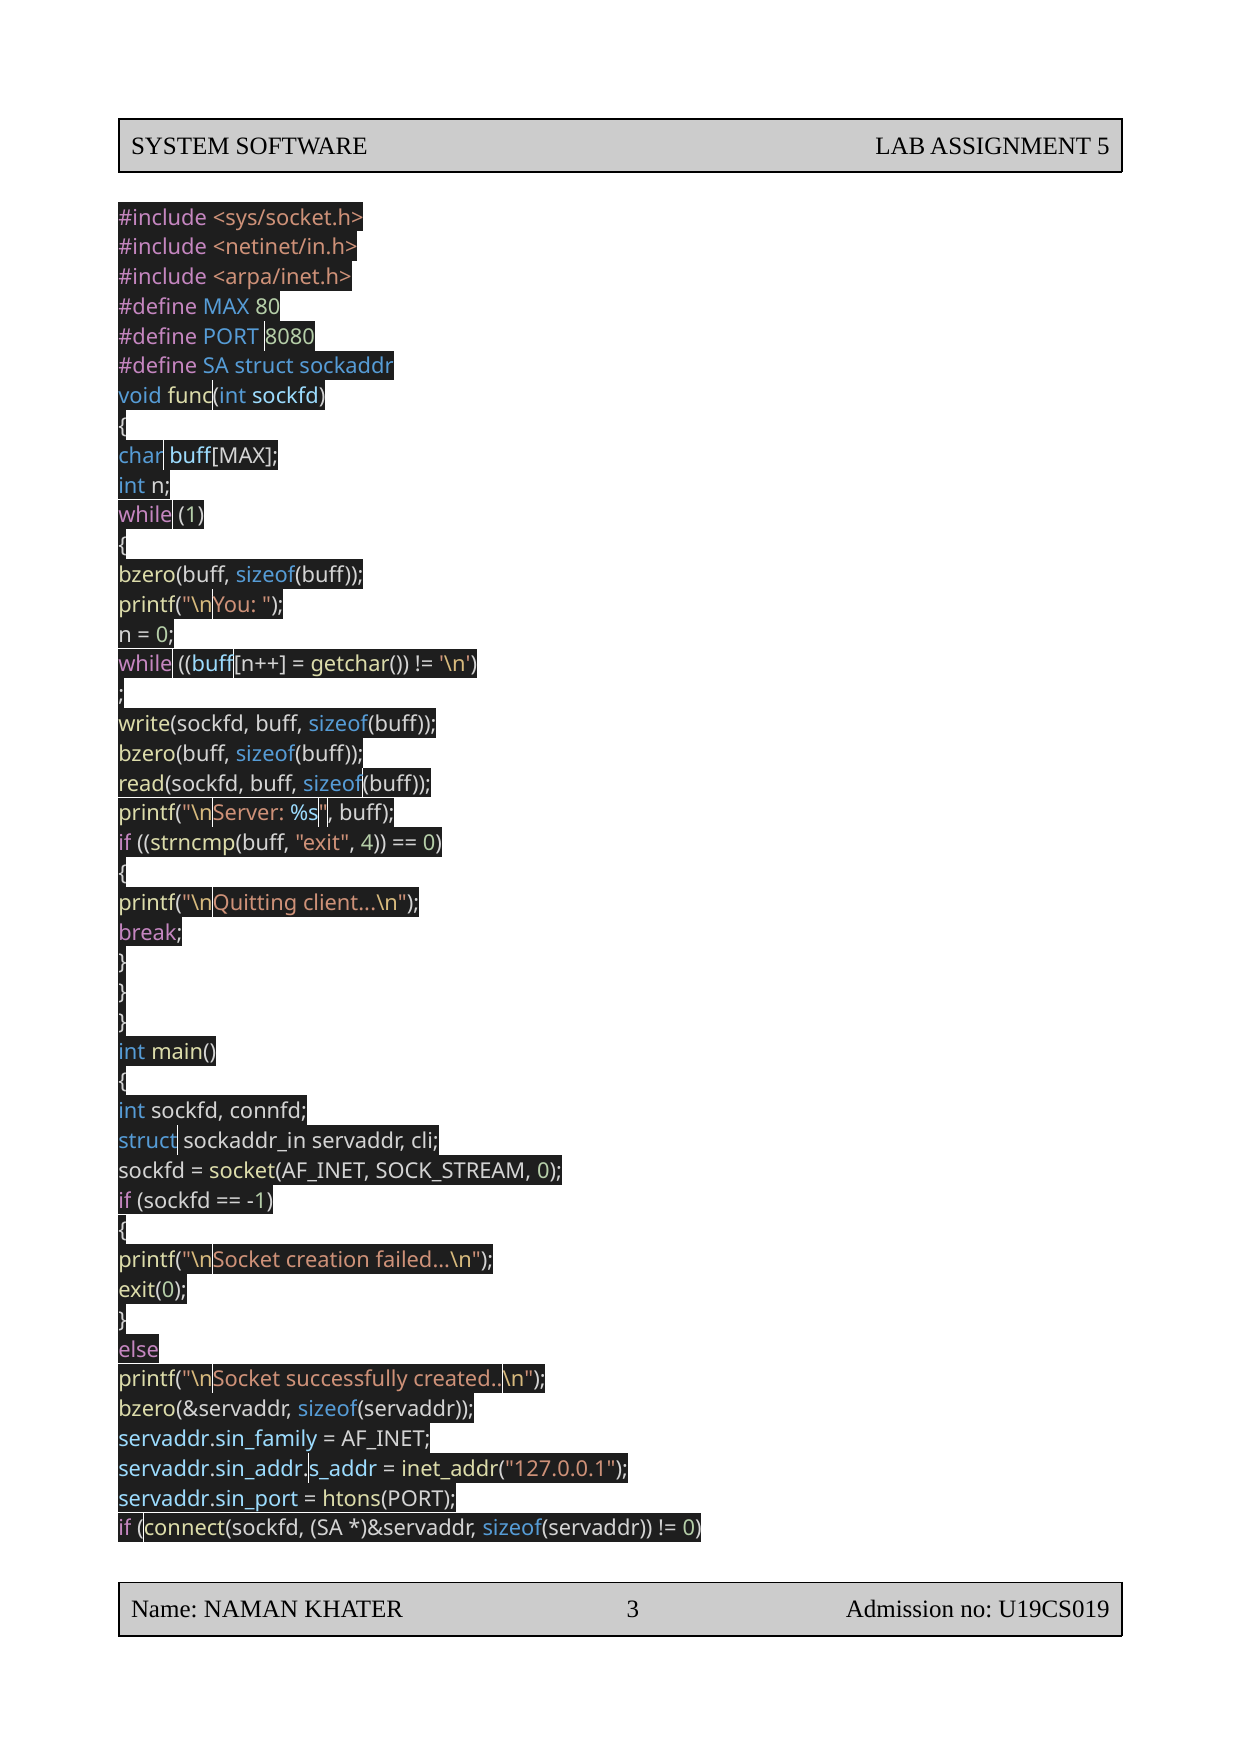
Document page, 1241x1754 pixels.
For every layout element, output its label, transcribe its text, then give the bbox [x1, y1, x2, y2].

text } [118, 976, 1122, 1006]
text printf("\nYou: "); [118, 589, 1122, 619]
text void func(int sockfd) [118, 380, 1122, 410]
text printf("\nSocket creation failed...\n"); [118, 1244, 1122, 1274]
text servaddr.sin_family = AF_INET; [118, 1423, 1122, 1453]
text { [118, 1214, 1122, 1244]
text int sockfd, connfd; [118, 1095, 1122, 1125]
text if ((strncmp(buff, "exit", 4)) == 0) [118, 827, 1122, 857]
text servaddr.sin_port = htons(PORT); [118, 1483, 1122, 1512]
text if (connect(sockfd, (SA *)&servaddr, sizeof(servaddr)) != 0) [118, 1512, 1122, 1542]
text } [118, 1304, 1122, 1334]
text n = 0; [118, 619, 1122, 648]
text int n; [118, 470, 1122, 499]
text else [118, 1334, 1122, 1363]
text printf("\nSocket successfully created..\n"); [118, 1363, 1122, 1393]
text bzero(buff, sizeof(buff)); [118, 738, 1122, 768]
text write(sockfd, buff, sizeof(buff)); [118, 708, 1122, 738]
text { [118, 529, 1122, 559]
text ; [118, 678, 1122, 708]
text printf("\nServer: %s", buff); [118, 797, 1122, 827]
text #define PORT 8080 [118, 321, 1122, 351]
text struct sockaddr_in servaddr, cli; [118, 1125, 1122, 1155]
text { [118, 857, 1122, 887]
text { [118, 1066, 1122, 1095]
text printf("\nQuitting client...\n"); [118, 887, 1122, 917]
text while ((buff[n++] = getchar()) != '\n') [118, 648, 1122, 678]
text read(sockfd, buff, sizeof(buff)); [118, 768, 1122, 797]
text #include <sys/socket.h> [118, 202, 1122, 231]
text #define SA struct sockaddr [118, 351, 1122, 380]
text } [118, 1006, 1122, 1036]
text int main() [118, 1036, 1122, 1066]
text char buff[MAX]; [118, 440, 1122, 470]
text sockfd = socket(AF_INET, SOCK_STREAM, 0); [118, 1155, 1122, 1185]
text servaddr.sin_addr.s_addr = inet_addr("127.0.0.1"); [118, 1453, 1122, 1483]
text while (1) [118, 499, 1122, 529]
text } [118, 946, 1122, 976]
text bzero(&servaddr, sizeof(servaddr)); [118, 1393, 1122, 1423]
text if (sockfd == -1) [118, 1185, 1122, 1214]
text #define MAX 80 [118, 291, 1122, 321]
text { [118, 410, 1122, 440]
text #include <netinet/in.h> [118, 231, 1122, 261]
text #include <arpa/inet.h> [118, 261, 1122, 291]
text break; [118, 917, 1122, 946]
text bzero(buff, sizeof(buff)); [118, 559, 1122, 589]
text exit(0); [118, 1274, 1122, 1304]
